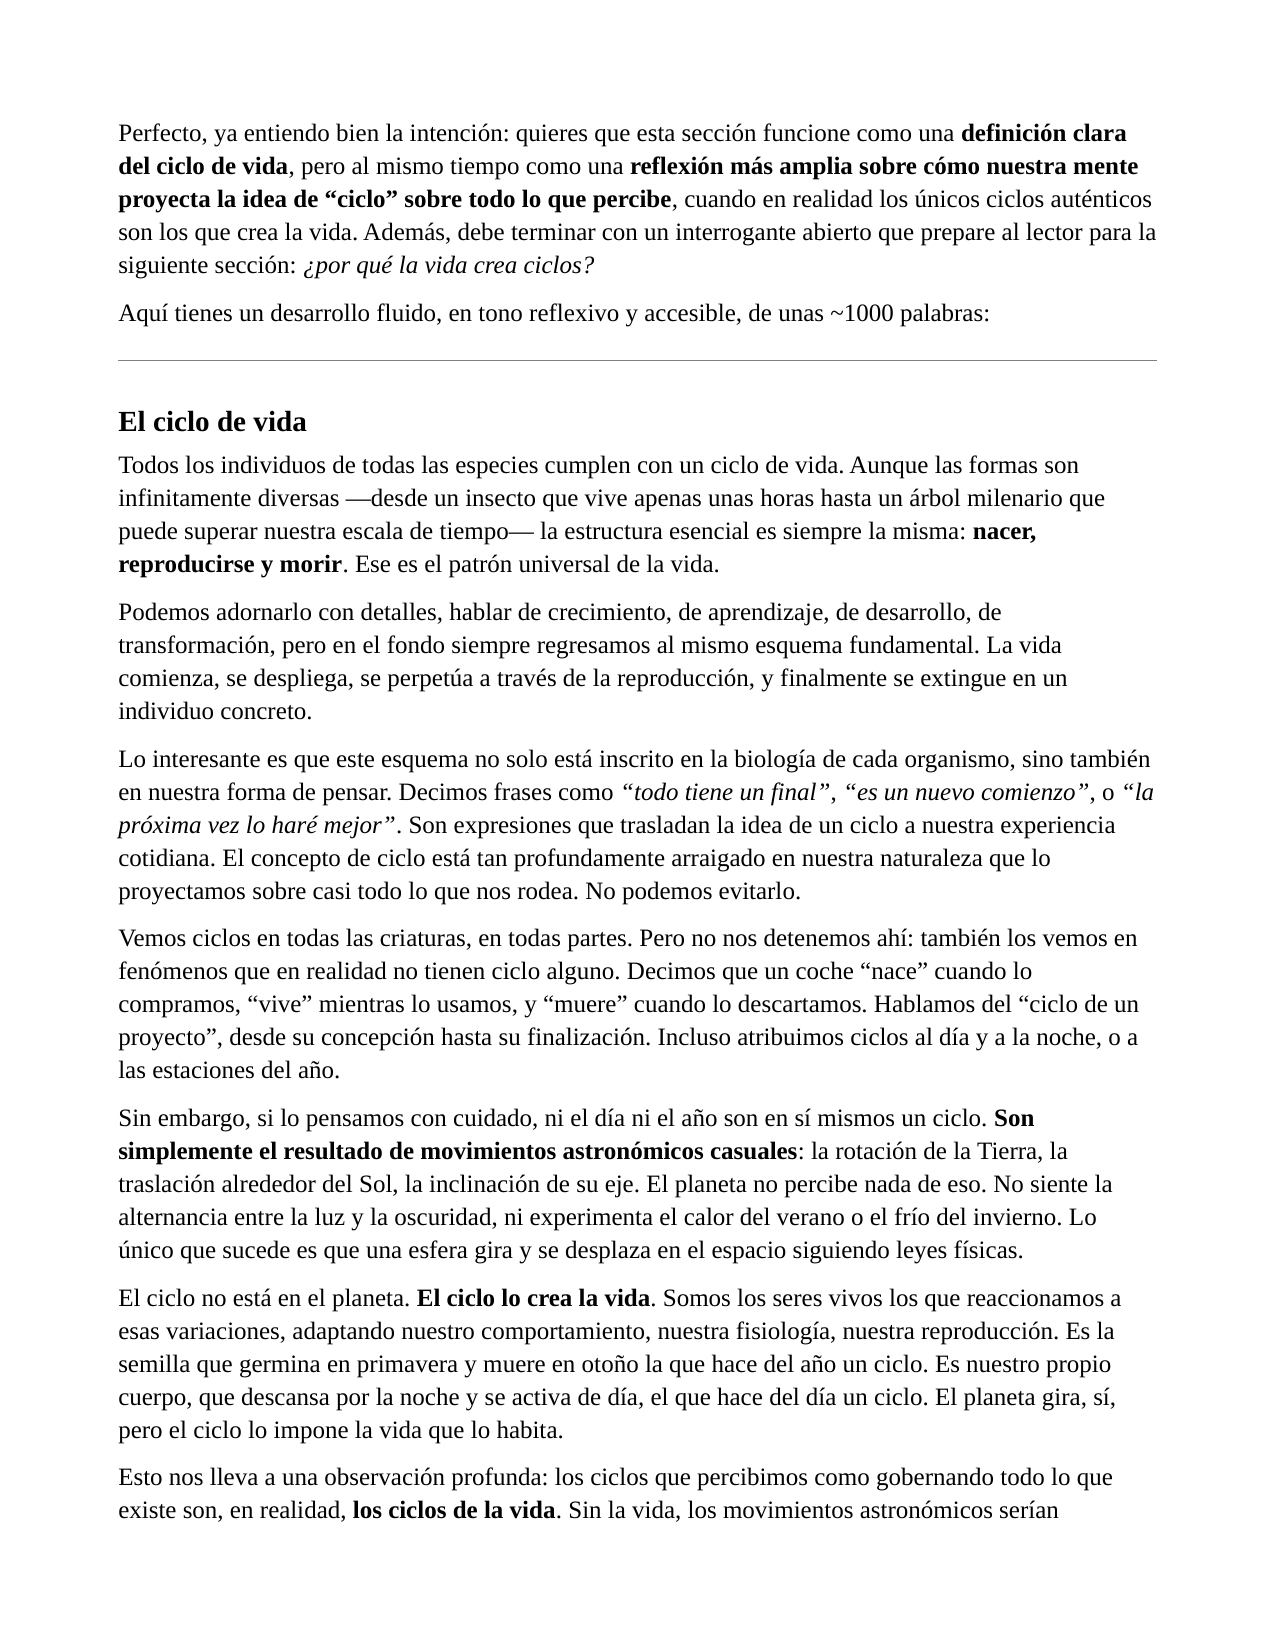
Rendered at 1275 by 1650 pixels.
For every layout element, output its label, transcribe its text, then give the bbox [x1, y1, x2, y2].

text Vemos ciclos en todas las criaturas, en todas partes. Pero no nos detenemos ahí: también los vemos en fenómenos que en realidad no tienen ciclo alguno. Decimos que un coche “nace” cuando lo compramos, “vive” mientras lo usamos, y “muere” cuando lo descartamos. Hablamos del “ciclo de un proyecto”, desde su concepción hasta su finalización. Incluso atribuimos ciclos al día y a la noche, o a las estaciones del año. [118, 923, 1157, 1084]
text Lo interesante es que este esquema no solo está inscrito en la biología de cada organismo, sino también en nuestra forma de pensar. Decimos frases como “todo tiene un final”, “es un nuevo comienzo”, o “la próxima vez lo haré mejor”. Son expresiones que trasladan la idea de un ciclo a nuestra experiencia cotidiana. El concepto de ciclo está tan profundamente arraigado en nuestra naturaleza que lo proyectamos sobre casi todo lo que nos rodea. No podemos evitarlo. [118, 744, 1157, 904]
text Sin embargo, si lo pensamos con cuidado, ni el día ni el año son en sí mismos un ciclo. Son simplemente el resultado de movimientos astronómicos casuales: la rotación de la Tierra, la traslación alrededor del Sol, la inclinación de su eje. El planeta no percibe nada de eso. No siente la alternancia entre la luz y la oscuridad, ni experimenta el calor del verano o el frío del invierno. Lo único que sucede es que una esfera gira y se desplaza en el espacio siguiendo leyes físicas. [118, 1103, 1157, 1264]
text Esto nos lleva a una observación profunda: los ciclos que percibimos como gobernando todo lo que existe son, en realidad, los ciclos de la vida. Sin la vida, los movimientos astronómicos serían [118, 1462, 1157, 1524]
text Todos los individuos de todas las especies cumplen con un ciclo de vida. Aunque las formas son infinitamente diversas —desde un insecto que vive apenas unas horas hasta un árbol milenario que puede superar nuestra escala de tiempo— la estructura esencial es siempre la misma: nacer, reproducirse y morir. Ese es el patrón universal de la vida. [118, 450, 1157, 578]
subtitle El ciclo de vida [118, 404, 1157, 438]
text Podemos adornarlo con detalles, hablar de crecimiento, de aprendizaje, de desarrollo, de transformación, pero en el fondo siempre regresamos al mismo esquema fundamental. La vida comienza, se despliega, se perpetúa a través de la reproducción, y finalmente se extingue en un individuo concreto. [118, 597, 1157, 725]
text Aquí tienes un desarrollo fluido, en tono reflexivo y accesible, de unas ~1000 palabras: [118, 298, 1157, 327]
text El ciclo no está en el planeta. El ciclo lo crea la vida. Somos los seres vivos los que reaccionamos a esas variaciones, adaptando nuestro comportamiento, nuestra fisiología, nuestra reproducción. Es la semilla que germina en primavera y muere en otoño la que hace del año un ciclo. Es nuestro propio cuerpo, que descansa por la noche y se activa de día, el que hace del día un ciclo. El planeta gira, sí, pero el ciclo lo impone la vida que lo habita. [118, 1283, 1157, 1443]
text Perfecto, ya entiendo bien la intención: quieres que esta sección funcione como una definición clara del ciclo de vida, pero al mismo tiempo como una reflexión más amplia sobre cómo nuestra mente proyecta la idea de “ciclo” sobre todo lo que percibe, cuando en realidad los únicos ciclos auténticos son los que crea la vida. Además, debe terminar con un interrogante abierto que prepare al lector para la siguiente sección: ¿por qué la vida crea ciclos? [118, 118, 1157, 279]
